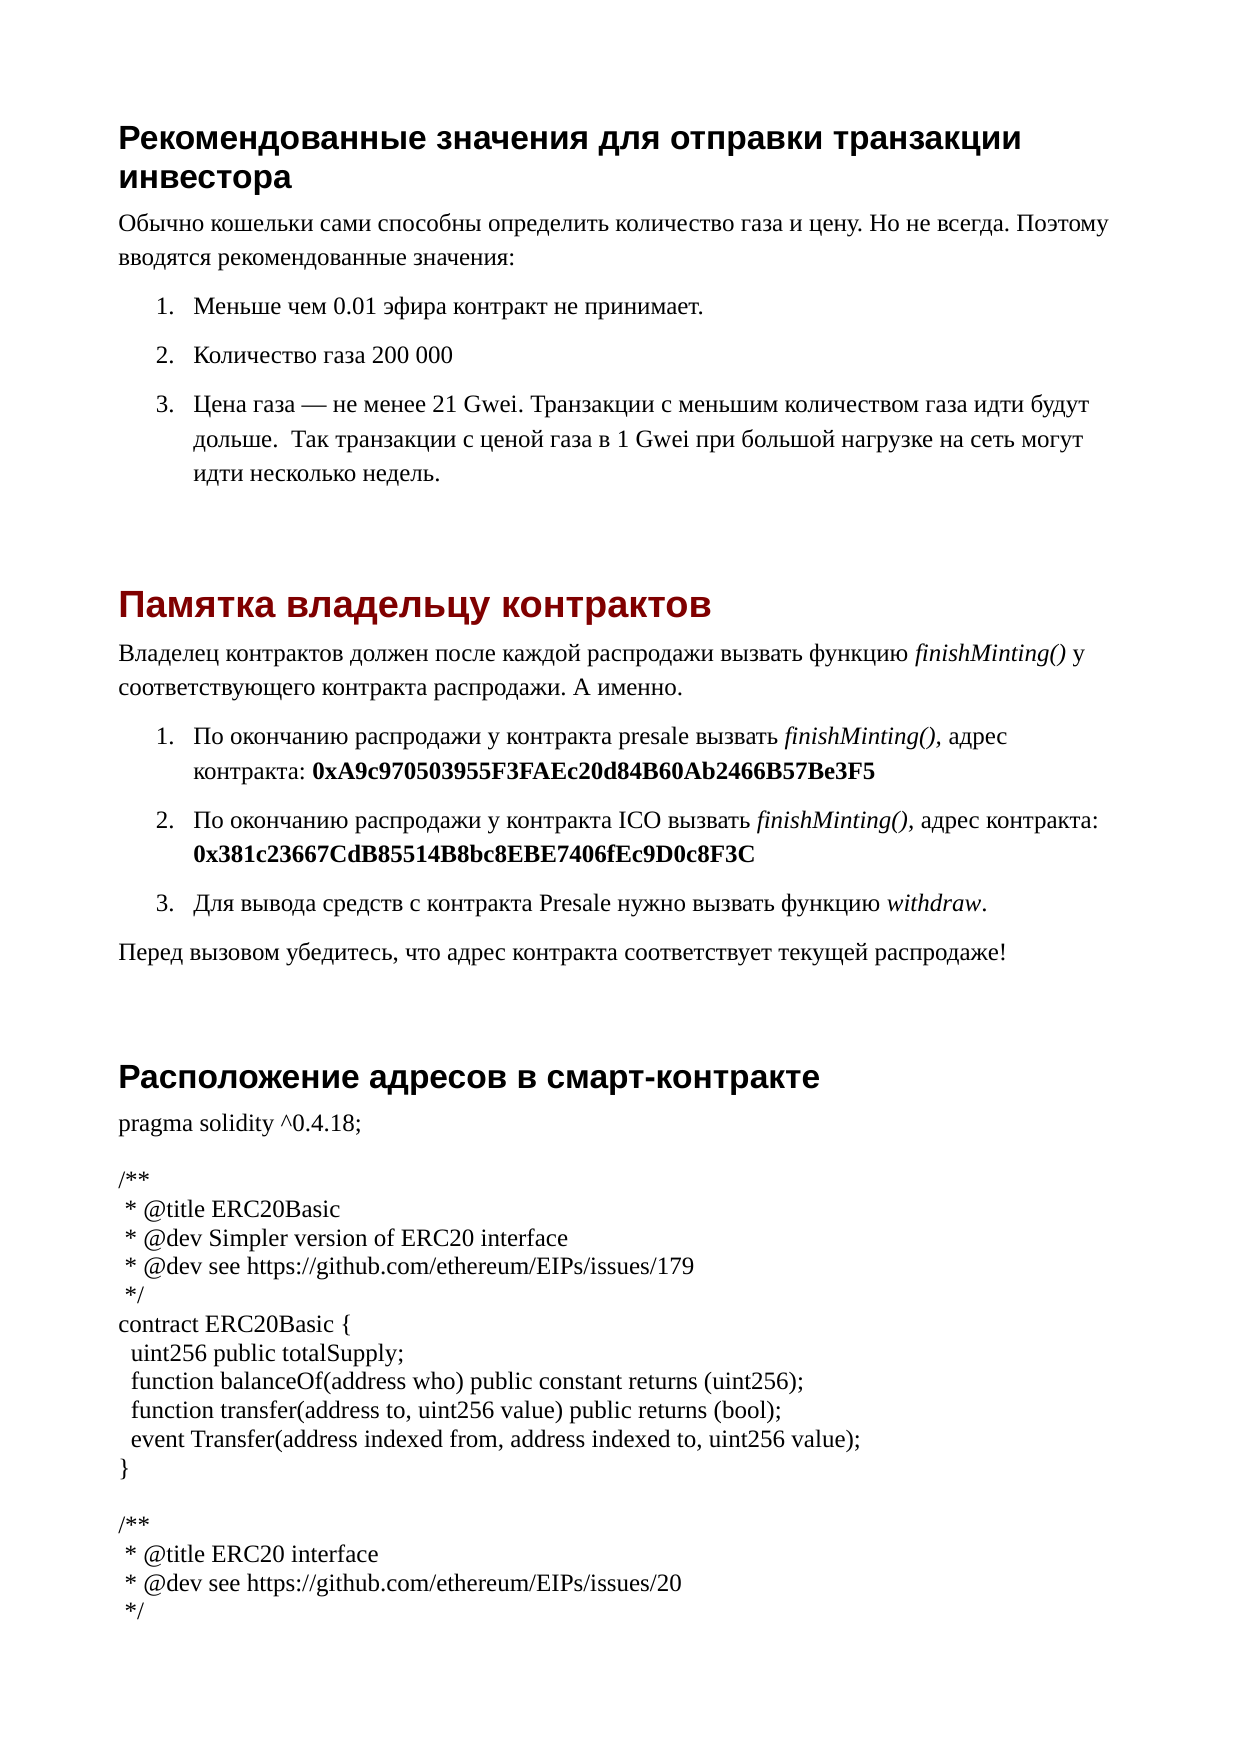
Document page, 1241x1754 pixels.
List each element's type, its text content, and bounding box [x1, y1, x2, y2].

list Для вывода средств с контракта Presale нужно вызвать функцию withdraw. [156, 888, 1122, 917]
text } [118, 1453, 1122, 1481]
list Цена газа — не менее 21 Gwei. Транзакции с меньшим количеством газа идти будут дольше. Так транзакции с ценой газа в 1 Gwei при большой нагрузке на сеть могут идти несколько недель. [156, 389, 1122, 487]
text /** [118, 1165, 1122, 1194]
text Владелец контрактов должен после каждой распродажи вызвать функцию finishMinting() у соответствующего контракта распродажи. А именно. [118, 638, 1122, 701]
text * @title ERC20Basic [118, 1194, 1122, 1223]
text Перед вызовом убедитесь, что адрес контракта соответствует текущей распродаже! [118, 937, 1122, 966]
text event Transfer(address indexed from, address indexed to, uint256 value); [118, 1424, 1122, 1453]
text /** [118, 1510, 1122, 1539]
text function balanceOf(address who) public constant returns (uint256); [118, 1366, 1122, 1395]
text */ [118, 1280, 1122, 1309]
subtitle Рекомендованные значения для отправки транзакции инвестора [118, 118, 1122, 195]
subtitle Памятка владельцу контрактов [118, 582, 1122, 625]
text contract ERC20Basic { [118, 1309, 1122, 1338]
text * @dev see https://github.com/ethereum/EIPs/issues/20 [118, 1568, 1122, 1596]
list Количество газа 200 000 [156, 341, 1122, 369]
text function transfer(address to, uint256 value) public returns (bool); [118, 1395, 1122, 1424]
list Меньше чем 0.01 эфира контракт не принимает. [156, 291, 1122, 320]
text pragma solidity ^0.4.18; [118, 1108, 1122, 1136]
text */ [118, 1596, 1122, 1625]
text Обычно кошельки сами способны определить количество газа и цену. Но не всегда. Поэтому вводятся рекомендованные значения: [118, 208, 1122, 271]
text * @dev Simpler version of ERC20 interface [118, 1223, 1122, 1251]
list По окончанию распродажи у контракта ICO вызвать finishMinting(), адрес контракта: 0x381c23667CdB85514B8bc8EBE7406fEc9D0c8F3C [156, 805, 1122, 868]
text * @title ERC20 interface [118, 1539, 1122, 1568]
text * @dev see https://github.com/ethereum/EIPs/issues/179 [118, 1251, 1122, 1280]
list По окончанию распродажи у контракта presale вызвать finishMinting(), адрес контракта: 0xA9c970503955F3FAEc20d84B60Ab2466B57Be3F5 [156, 721, 1122, 784]
text uint256 public totalSupply; [118, 1338, 1122, 1366]
subtitle Расположение адресов в смарт-контракте [118, 1056, 1122, 1095]
